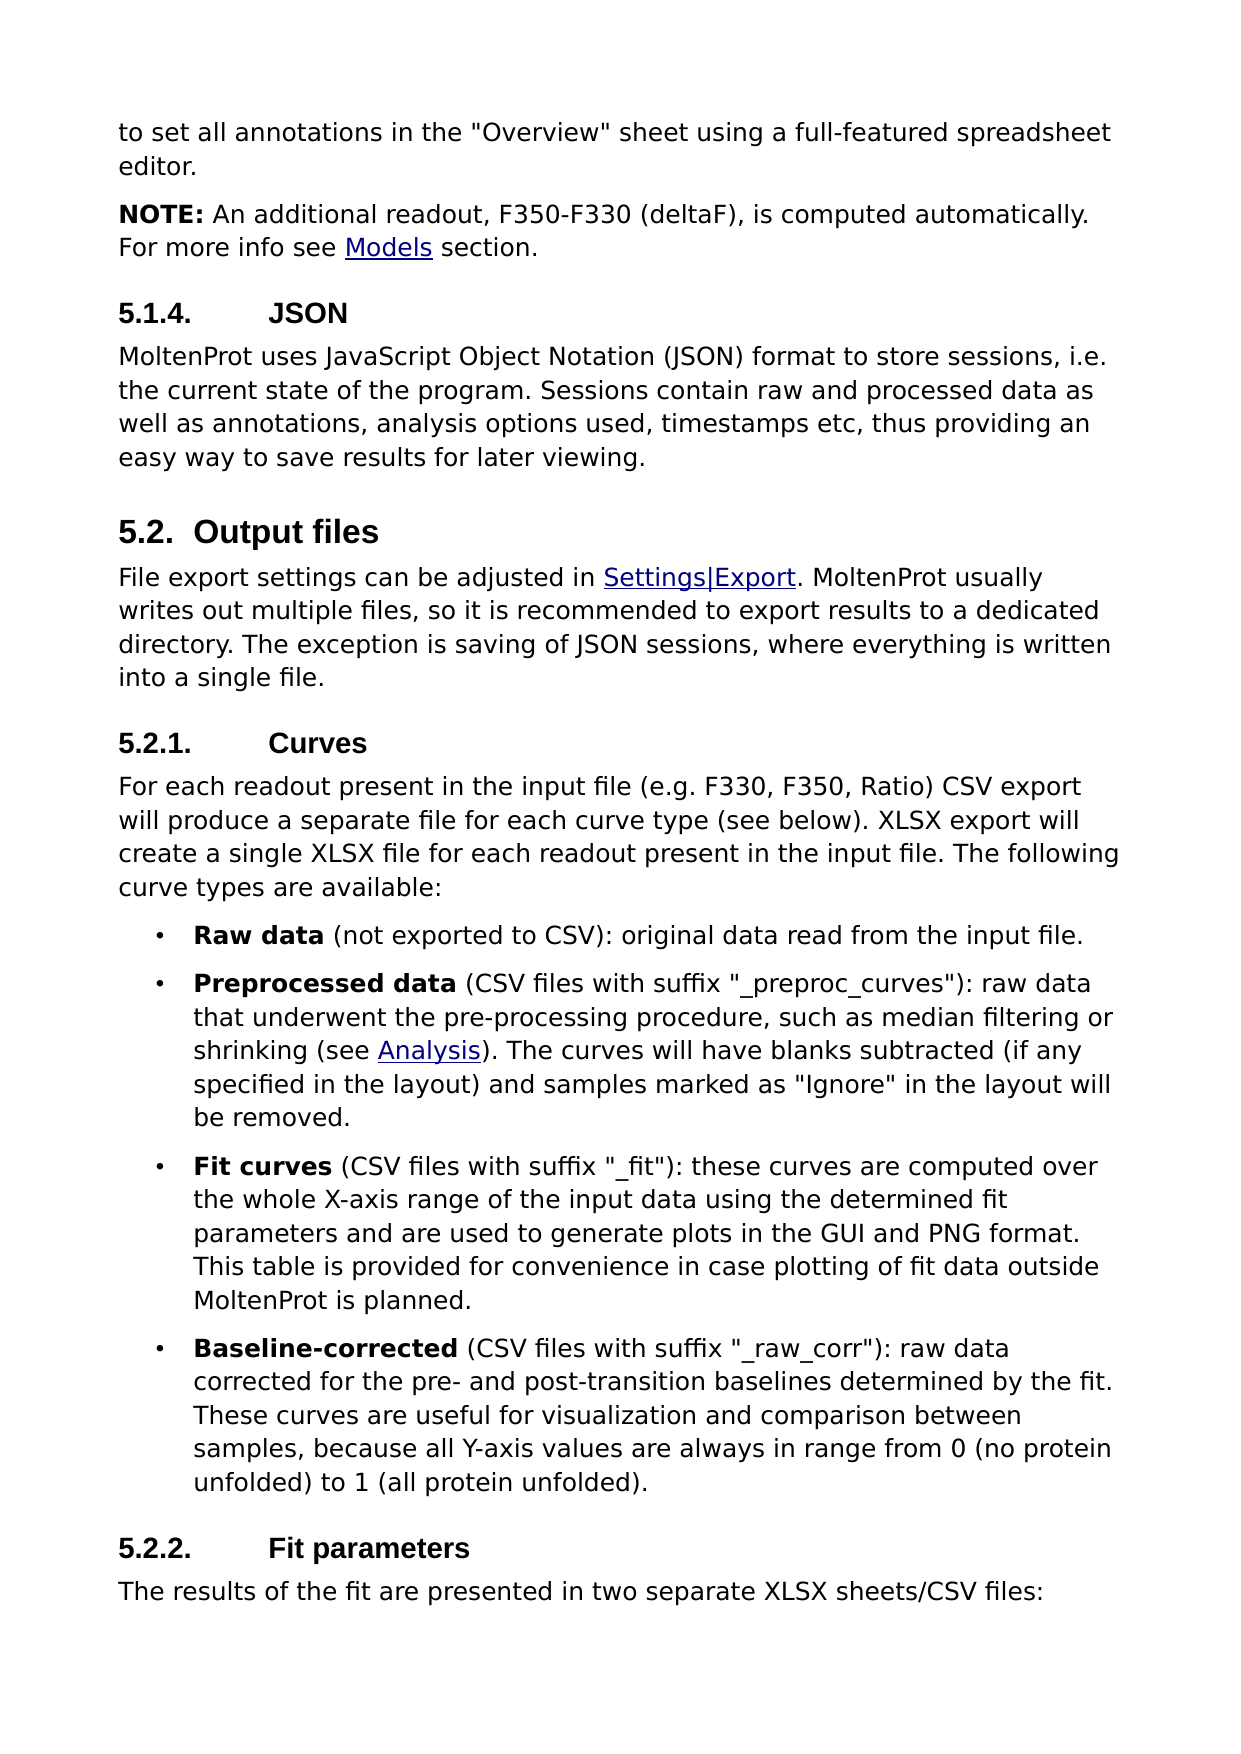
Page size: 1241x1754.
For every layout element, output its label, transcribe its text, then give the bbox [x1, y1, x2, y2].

subtitle Fit parameters [118, 1531, 1122, 1565]
subtitle JSON [118, 296, 1122, 330]
list Raw data (not exported to CSV): original data read from the input file. [156, 921, 1122, 951]
text to set all annotations in the "Overview" sheet using a full-featured spreadsheet editor. [118, 118, 1122, 181]
text The results of the fit are presented in two separate XLSX sheets/CSV files: [118, 1577, 1122, 1606]
list Fit curves (CSV files with suffix "_fit"): these curves are computed over the whole X-axis range of the input data using the determined fit parameters and are used to generate plots in the GUI and PNG format. This table is provided for convenience in case plotting of fit data outside MoltenProt is planned. [156, 1152, 1122, 1315]
text NOTE: An additional readout, F350-F330 (deltaF), is computed automatically. For more info see Models section. [118, 200, 1122, 262]
subtitle Curves [118, 726, 1122, 760]
text For each readout present in the input file (e.g. F330, F350, Ratio) CSV export will produce a separate file for each curve type (see below). XLSX export will create a single XLSX file for each readout present in the input file. The following curve types are available: [118, 773, 1122, 902]
list Baseline-corrected (CSV files with suffix "_raw_corr"): raw data corrected for the pre- and post-transition baselines determined by the fit. These curves are useful for visualization and comparison between samples, because all Y-axis values are always in range from 0 (no protein unfolded) to 1 (all protein unfolded). [156, 1334, 1122, 1497]
list Preprocessed data (CSV files with suffix "_preproc_curves"): raw data that underwent the pre-processing procedure, such as median filtering or shrinking (see Analysis). The curves will have blanks subtracted (if any specified in the layout) and samples marked as "Ignore" in the layout will be removed. [156, 969, 1122, 1133]
text MoltenProt uses JavaScript Object Notation (JSON) format to store sessions, i.e. the current state of the program. Sessions contain raw and processed data as well as annotations, analysis options used, timestamps etc, thus providing an easy way to save results for later viewing. [118, 342, 1122, 472]
subtitle Output files [118, 512, 1122, 551]
text File export settings can be adjusted in Settings|Export. MoltenProt usually writes out multiple files, so it is recommended to export results to a dedicated directory. The exception is saving of JSON sessions, where everything is written into a single file. [118, 563, 1122, 693]
